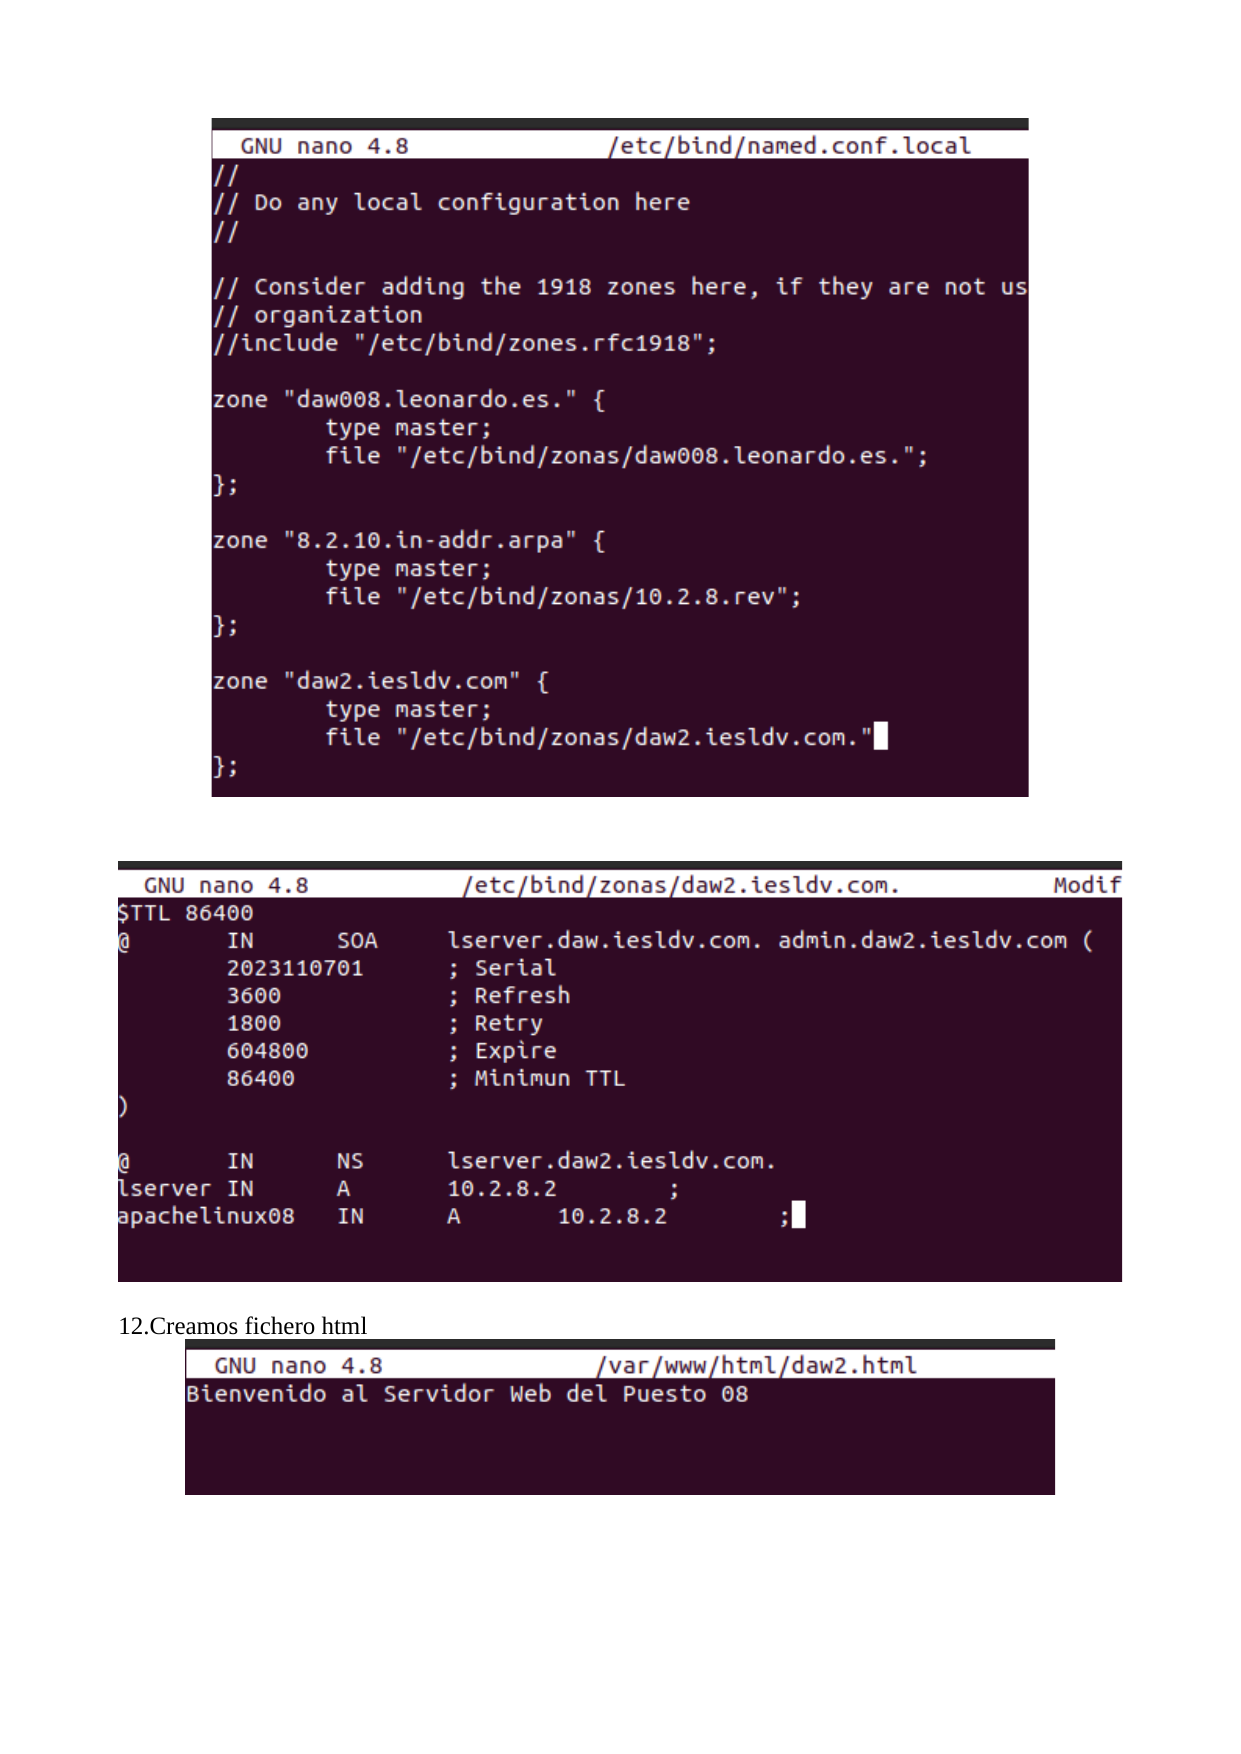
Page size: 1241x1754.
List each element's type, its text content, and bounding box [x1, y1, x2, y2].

text 12.Creamos fichero html [118, 1311, 1122, 1339]
picture [185, 1339, 1056, 1495]
picture [211, 118, 1029, 797]
picture [118, 861, 1123, 1282]
